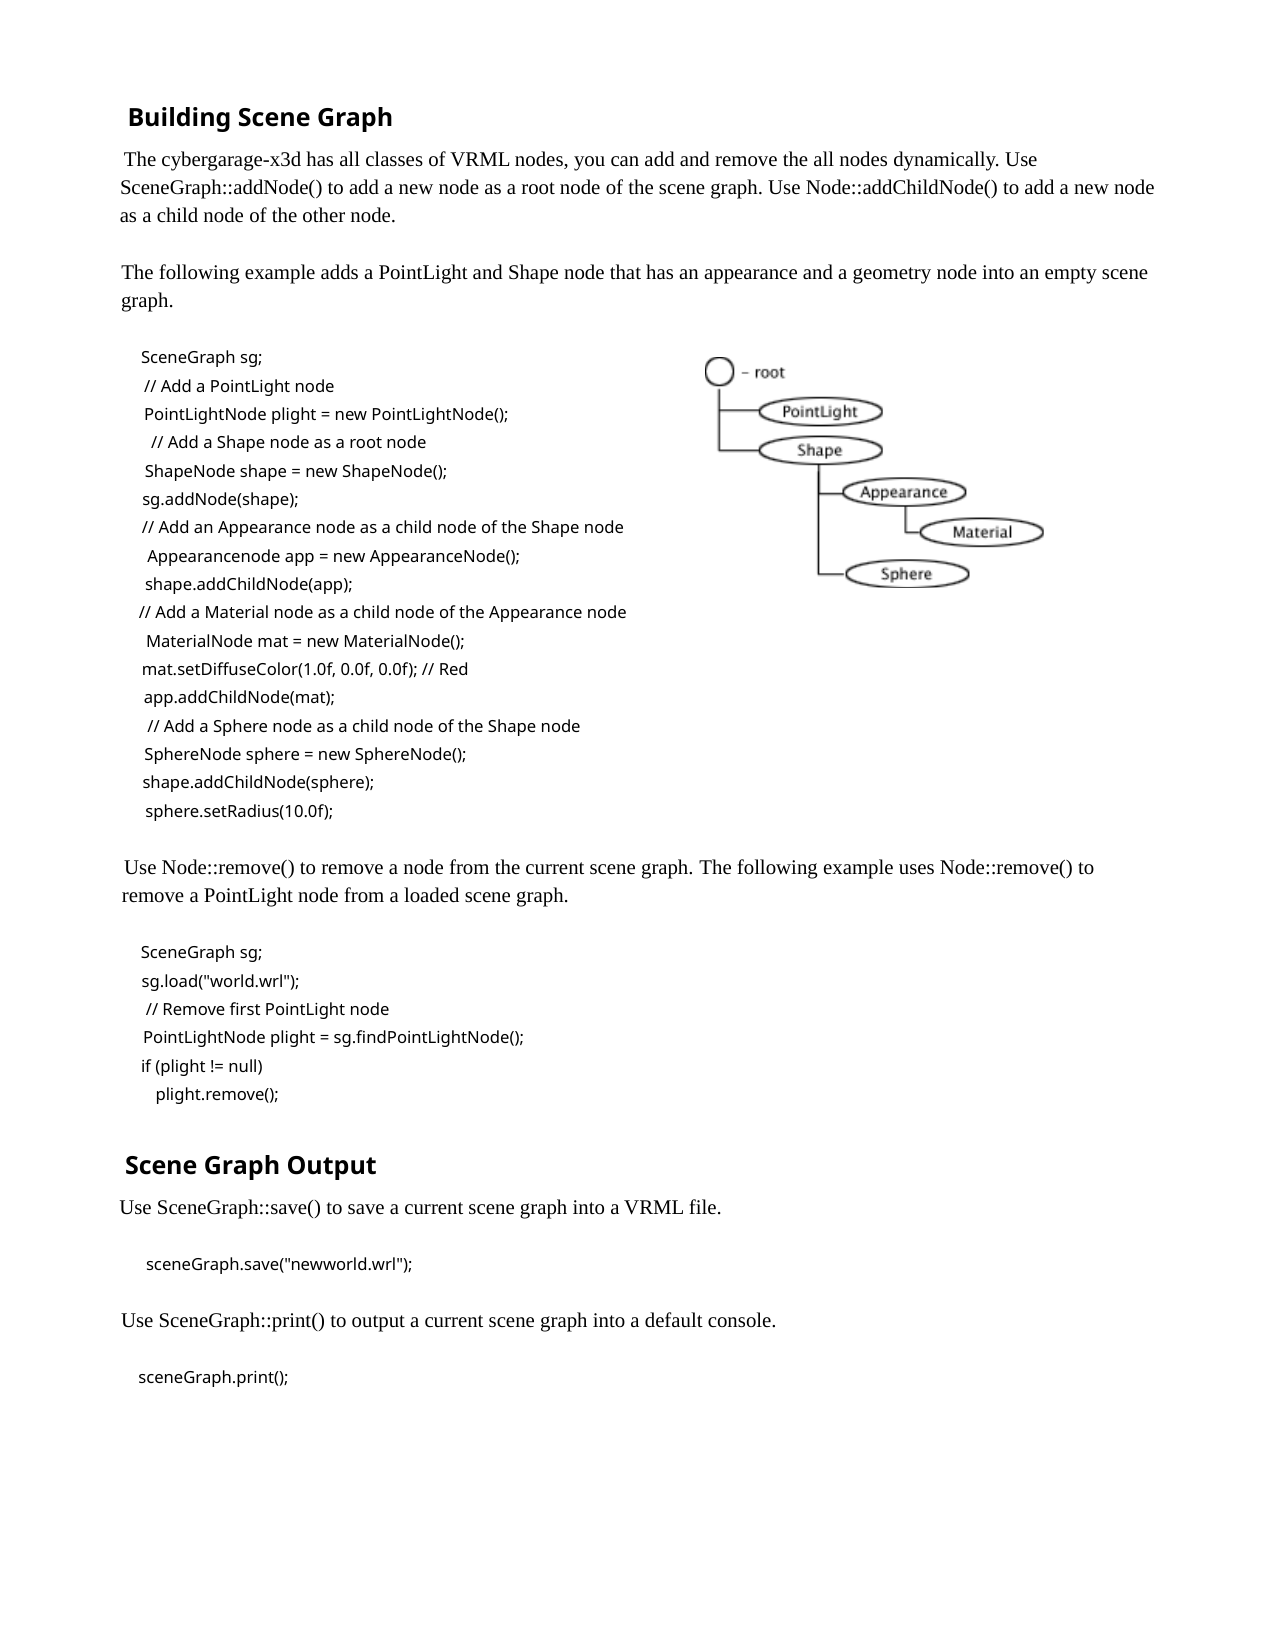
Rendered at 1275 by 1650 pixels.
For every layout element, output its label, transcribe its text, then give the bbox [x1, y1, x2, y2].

text MaterialNode mat = new MaterialNode(); [138, 627, 1156, 655]
text // Add a PointLight node PointLightNode plight = new PointLightNode(); // Add a Shape node as a root node [138, 372, 703, 457]
text mat.setDiffuseColor(1.0f, 0.0f, 0.0f); // Red [138, 655, 1156, 683]
text Appearancenode app = new AppearanceNode(); [138, 542, 703, 570]
text // Add a Material node as a child node of the Appearance node [138, 598, 1156, 627]
text Use SceneGraph::print() to output a current scene graph into a default console. [119, 1307, 1156, 1335]
text [1045, 513, 1156, 542]
text app.addChildNode(mat); [138, 683, 1156, 712]
text Use SceneGraph::save() to save a current scene graph into a VRML file. [119, 1193, 1156, 1222]
text shape.addChildNode(app); [138, 570, 1156, 598]
text SceneGraph sg; sg.load("world.wrl"); [138, 938, 1156, 995]
text The cybergarage-x3d has all classes of VRML nodes, you can add and remove the all nodes dynamically. Use SceneGraph::addNode() to add a new node as a root node of the scene graph. Use Node::addChildNode() to add a new node as a child node of the other node. [119, 145, 1156, 230]
text Use Node::remove() to remove a node from the current scene graph. The following example uses Node::remove() to remove a PointLight node from a loaded scene graph. [119, 853, 1156, 910]
text sg.addNode(shape); [138, 485, 703, 513]
text sphere.setRadius(10.0f); [138, 797, 1156, 825]
text shape.addChildNode(sphere); [138, 768, 1156, 797]
text sceneGraph.save("newworld.wrl"); [138, 1250, 1156, 1278]
subtitle Scene Graph Output [119, 1137, 1156, 1193]
text [1045, 542, 1156, 570]
text [1045, 372, 1156, 457]
text // Remove first PointLight node PointLightNode plight = sg.findPointLightNode(); if (plight != null) plight.remove(); [138, 995, 1156, 1108]
text SphereNode sphere = new SphereNode(); [138, 740, 1156, 768]
text The following example adds a PointLight and Shape node that has an appearance and a geometry node into an empty scene graph. [119, 258, 1156, 315]
text // Add a Sphere node as a child node of the Shape node [138, 712, 1156, 740]
text [1045, 457, 1156, 485]
subtitle Building Scene Graph [119, 88, 1156, 145]
text ShapeNode shape = new ShapeNode(); [138, 457, 703, 485]
text [1045, 485, 1156, 513]
text // Add an Appearance node as a child node of the Shape node [138, 513, 703, 542]
text SceneGraph sg; [138, 343, 1156, 589]
text sceneGraph.print(); [138, 1363, 1156, 1392]
